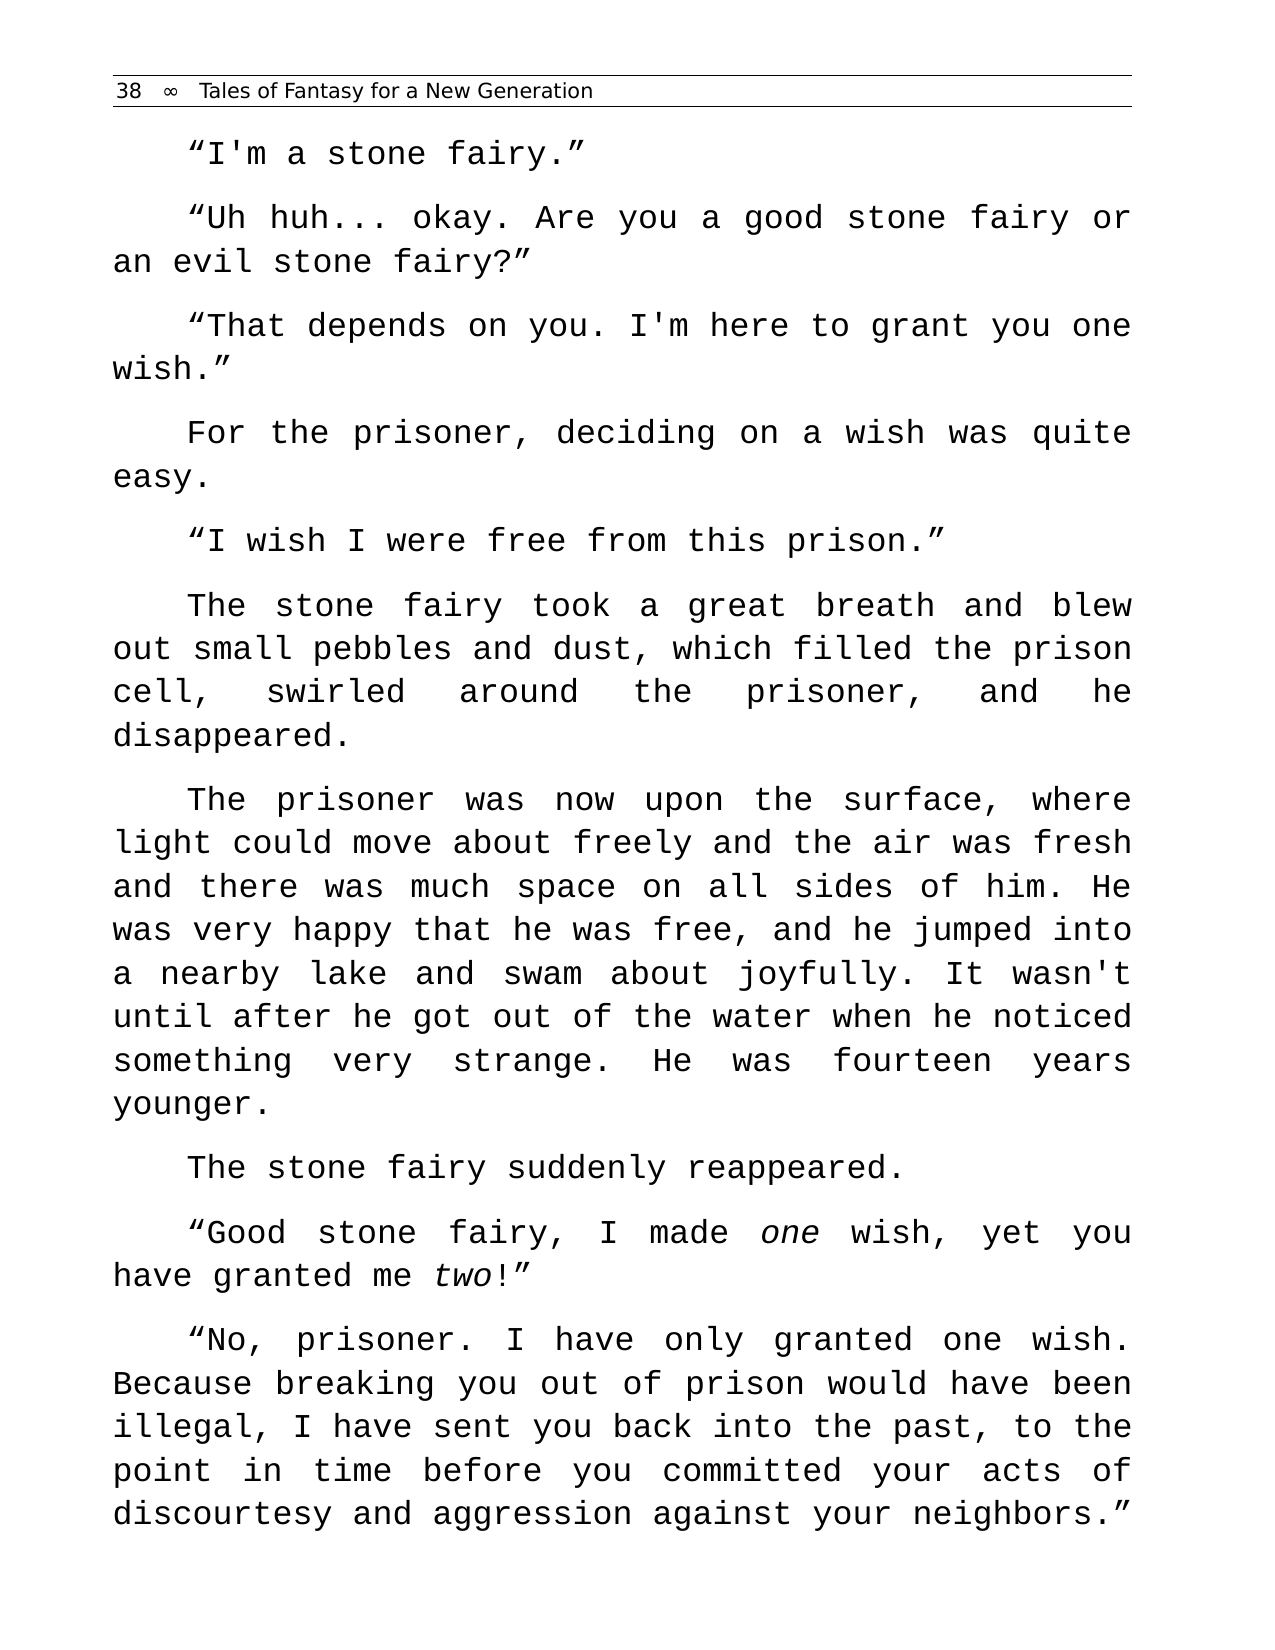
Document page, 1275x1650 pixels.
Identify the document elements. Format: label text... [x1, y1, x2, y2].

text The stone fairy suddenly reappeared. [112, 1151, 1132, 1189]
text “I'm a stone fairy.” [112, 137, 1132, 174]
text “Uh huh... okay. Are you a good stone fairy or an evil stone fairy?” [112, 201, 1132, 282]
text The prisoner was now upon the surface, where light could move about freely and the air was fresh and there was much space on all sides of him. He was very happy that he was free, and he jumped into a nearby lake and swam about joyfully. It wasn't until after he got out of the water when he noticed something very strange. He was fourteen years younger. [112, 783, 1132, 1125]
text “Good stone fairy, I made one wish, yet you have granted me two!” [112, 1215, 1132, 1297]
text For the prisoner, deciding on a wish was quite easy. [112, 416, 1132, 497]
text “That depends on you. I'm here to grant you one wish.” [112, 308, 1132, 390]
text “No, prisoner. I have only granted one wish. Because breaking you out of prison would have been illegal, I have sent you back into the past, to the point in time before you committed your acts of discourtesy and aggression against your neighbors.” [112, 1323, 1132, 1535]
text The stone fairy took a great breath and blew out small pebbles and dust, which filled the prison cell, swirled around the prisoner, and he disappeared. [112, 588, 1132, 756]
text “I wish I were free from this prison.” [112, 524, 1132, 562]
